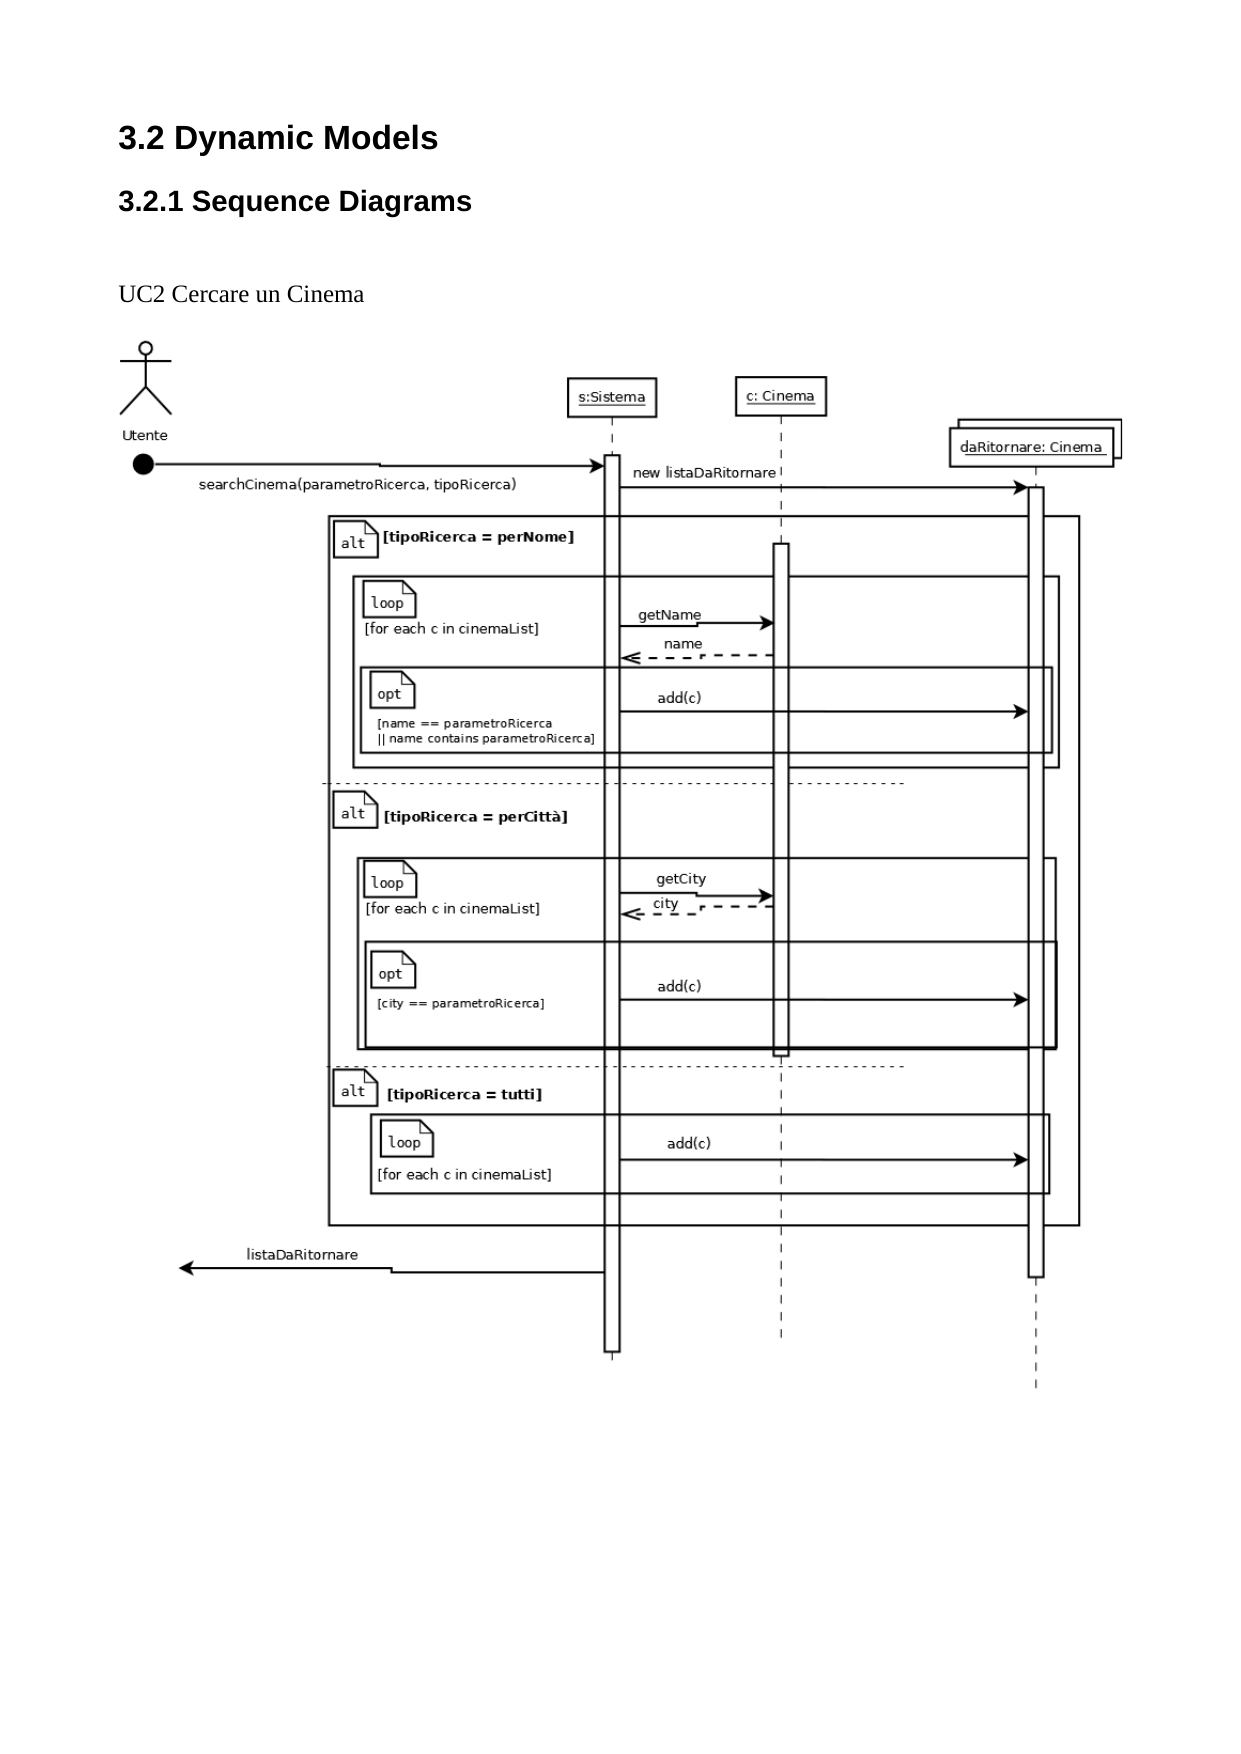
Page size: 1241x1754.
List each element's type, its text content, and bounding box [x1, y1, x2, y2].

subtitle 3.2 Dynamic Models [118, 118, 1122, 157]
subtitle 3.2.1 Sequence Diagrams [118, 184, 1122, 218]
picture [118, 328, 1123, 1391]
text UC2 Cercare un Cinema [118, 279, 1122, 308]
